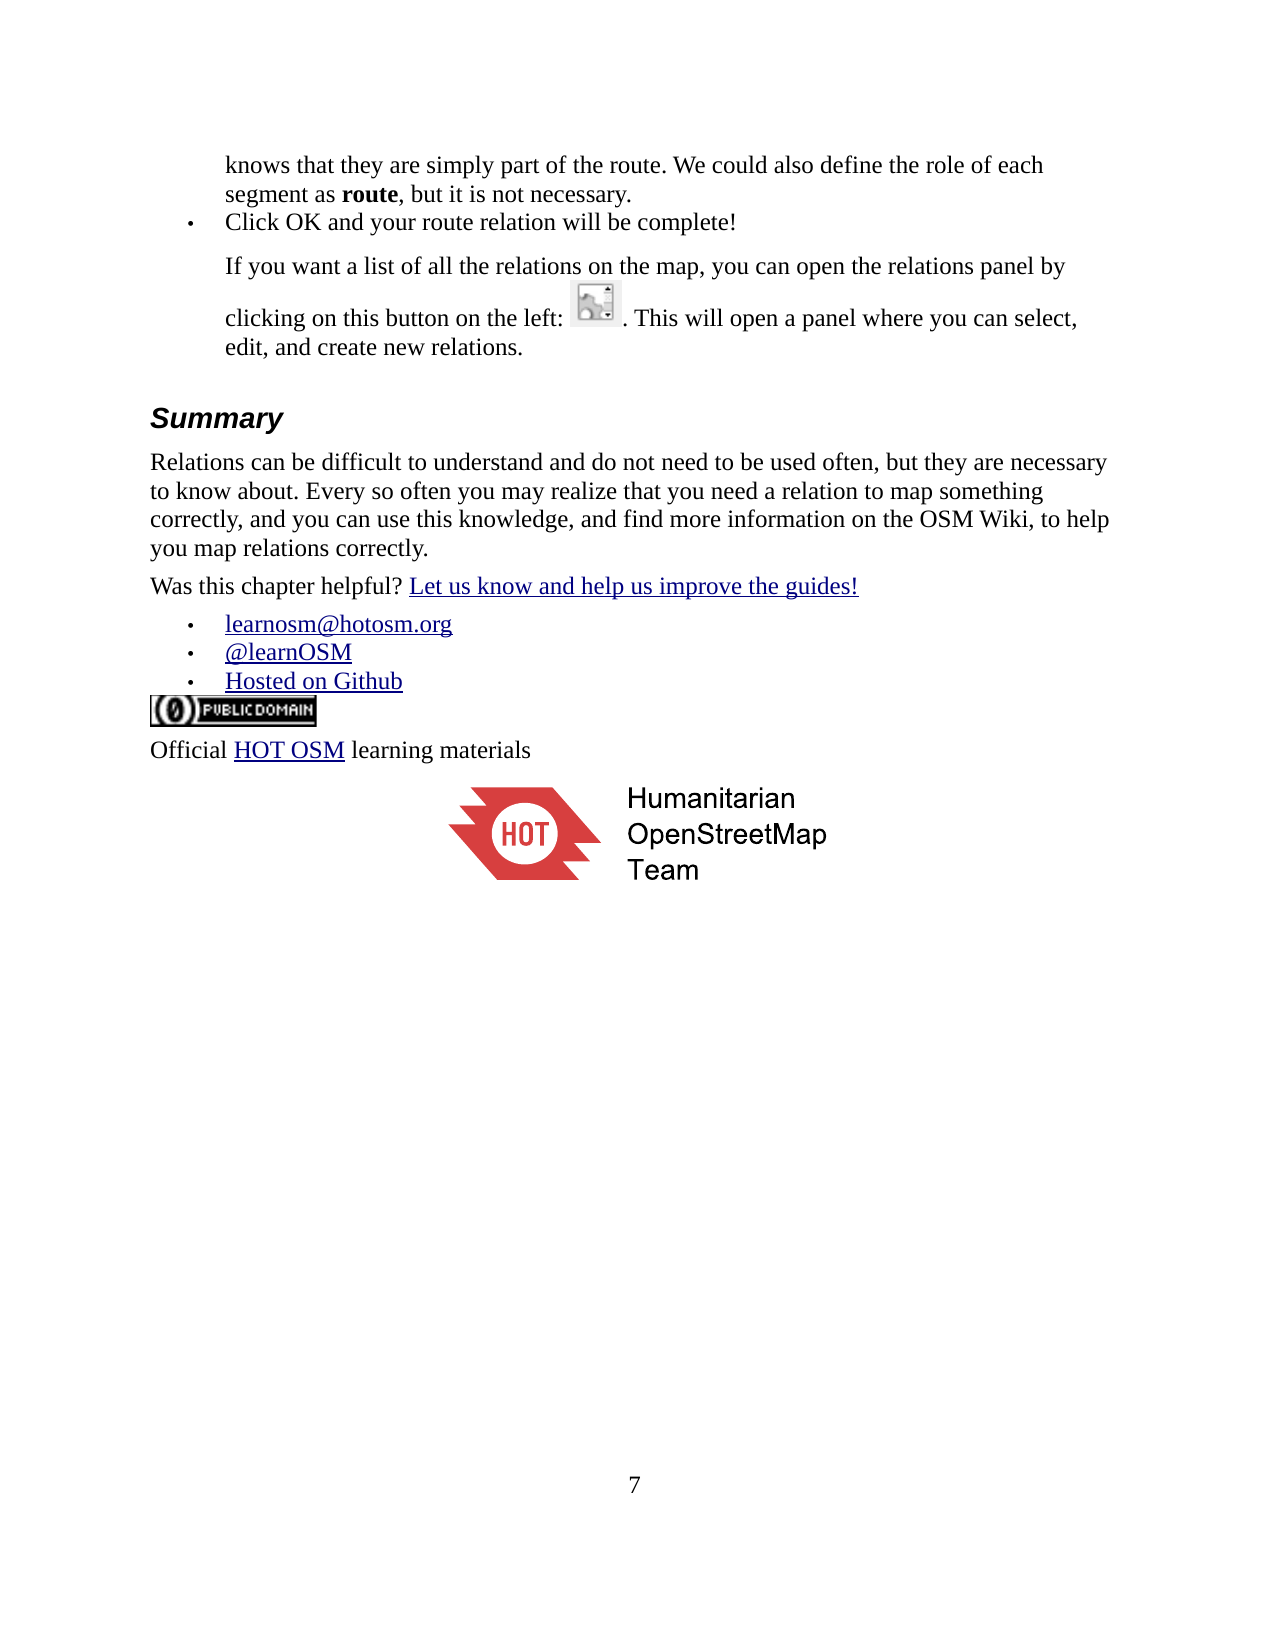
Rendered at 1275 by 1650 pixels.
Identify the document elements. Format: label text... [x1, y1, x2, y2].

list Click OK and your route relation will be complete! [187, 207, 1125, 236]
picture [570, 280, 622, 327]
list learnosm@hotosm.org [187, 609, 1125, 637]
text Was this chapter helpful? Let us know and help us improve the guides! [150, 571, 1125, 600]
list @learnOSM [187, 637, 1125, 666]
picture [150, 695, 317, 727]
text Official HOT OSM learning materials [150, 735, 1125, 764]
text Relations can be difficult to understand and do not need to be used often, but they are necessary to know about. Every so often you may realize that you need a relation to map something correctly, and you can use this knowledge, and find more information on the OSM Wiki, to help you map relations correctly. [150, 447, 1125, 562]
list knows that they are simply part of the route. We could also define the role of each segment as route, but it is not necessary. [187, 150, 1125, 207]
subtitle Summary [150, 401, 1125, 434]
list Hosted on Github [187, 666, 1125, 695]
text If you want a list of all the relations on the map, you can open the relations panel by clicking on this button on the left: . This will open a panel where you can select, edit, and create new relations. [225, 251, 1125, 361]
